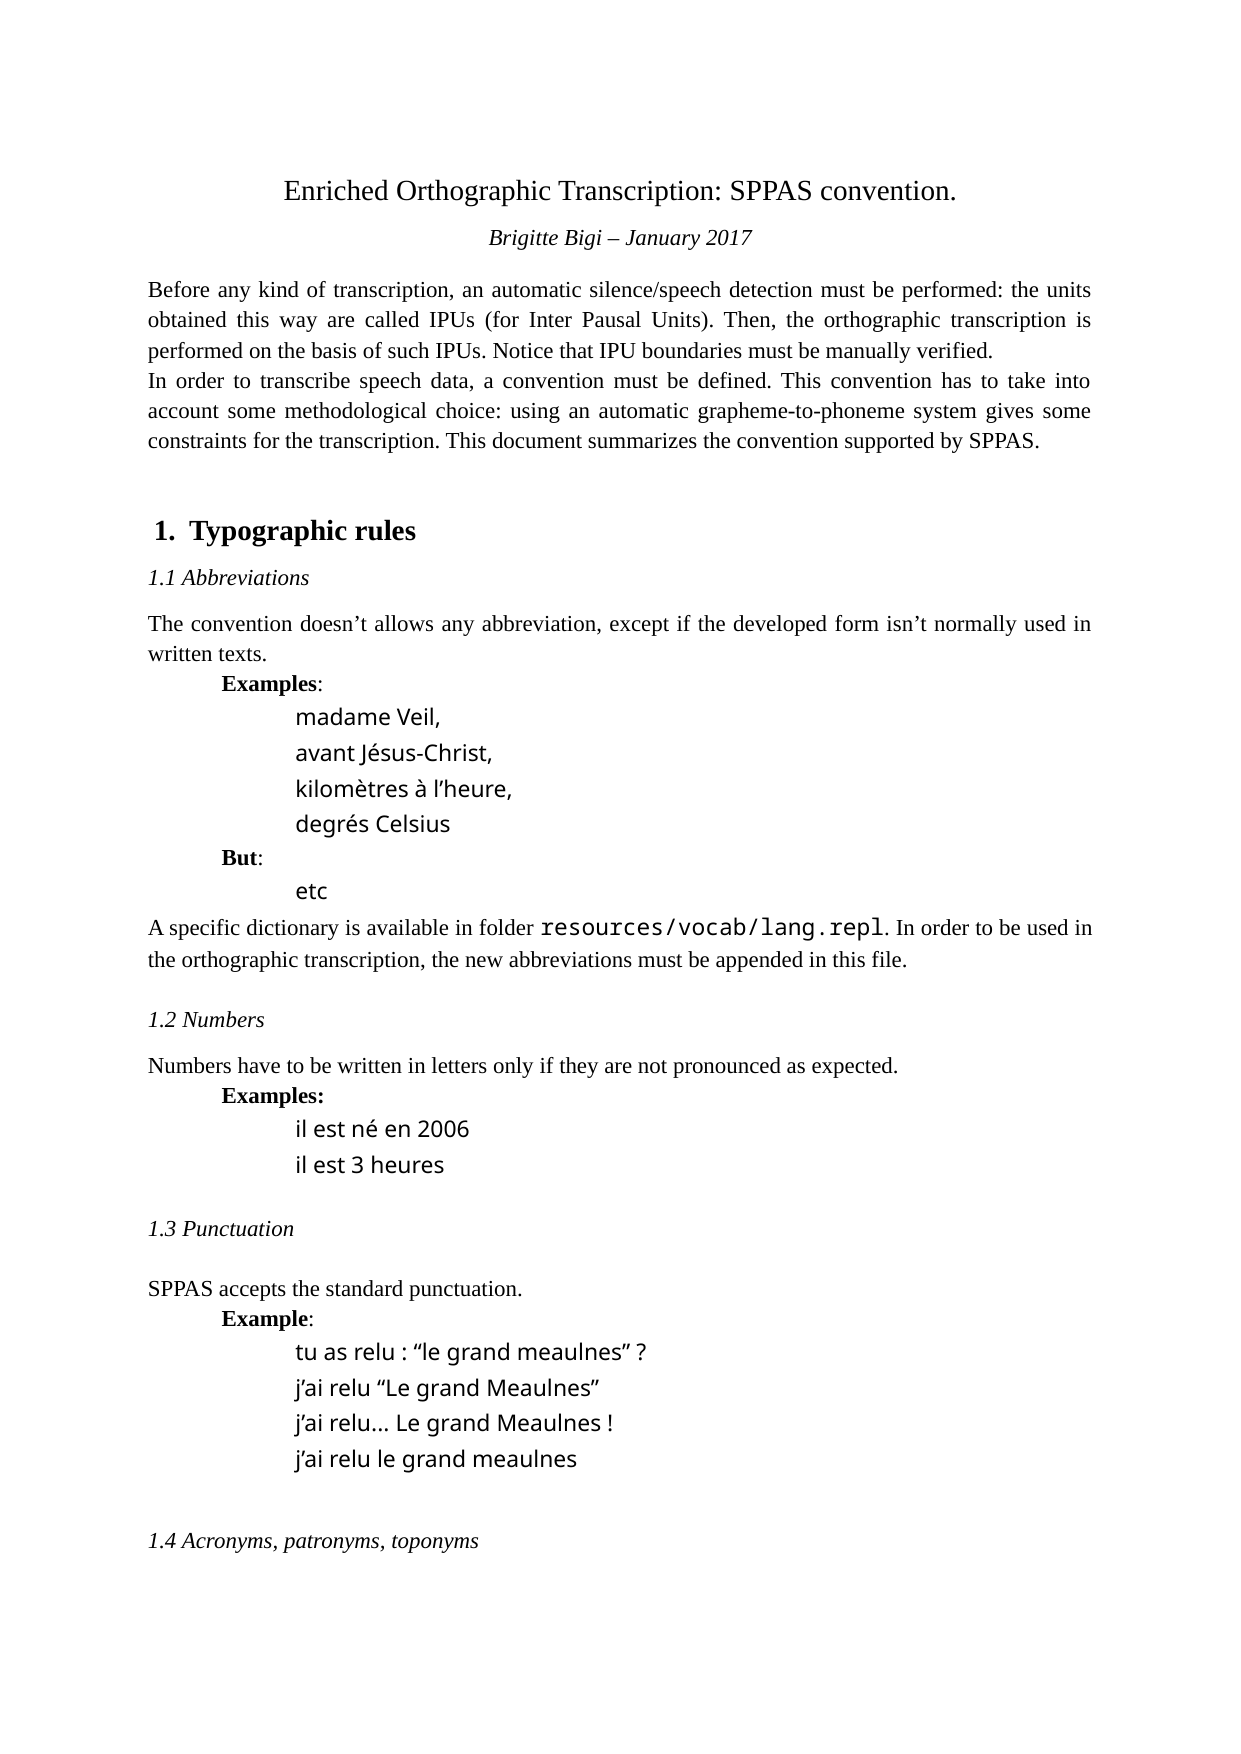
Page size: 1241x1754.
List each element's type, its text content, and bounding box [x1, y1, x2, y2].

text Brigitte Bigi – January 2017 [148, 224, 1093, 250]
list kilomètres à l’heure, [223, 772, 1093, 804]
text Numbers have to be written in letters only if they are not pronounced as expected. [148, 1052, 1093, 1078]
list 1.4 Acronyms, patronyms, toponyms [112, 1527, 1093, 1554]
text The convention doesn’t allows any abbreviation, except if the developed form isn’t normally used in written texts. [148, 610, 1093, 667]
text In order to transcribe speech data, a convention must be defined. This convention has to take into account some methodological choice: using an automatic grapheme-to-phoneme system gives some constraints for the transcription. This document summarizes the convention supported by SPPAS. [148, 367, 1093, 454]
text Examples: [148, 670, 1093, 697]
list il est 3 heures [223, 1148, 1093, 1180]
list j’ai relu le grand meaulnes [223, 1443, 1093, 1474]
list degrés Celsius [223, 808, 1093, 840]
list 1.2 Numbers [112, 1006, 1093, 1032]
list avant Jésus-Christ, [223, 737, 1093, 768]
list madame Veil, [223, 701, 1093, 732]
text Example: [148, 1305, 1093, 1332]
list il est né en 2006 [223, 1113, 1093, 1144]
subtitle Typographic rules [153, 513, 1093, 546]
title Enriched Orthographic Transcription: SPPAS convention. [148, 173, 1093, 206]
text But: [148, 844, 1093, 871]
list 1.1 Abbreviations [148, 564, 1093, 590]
text A specific dictionary is available in folder resources/vocab/lang.repl. In order to be used in the orthographic transcription, the new abbreviations must be appended in this file. [148, 911, 1093, 972]
text Examples: [148, 1082, 1093, 1109]
text Before any kind of transcription, an automatic silence/speech detection must be performed: the units obtained this way are called IPUs (for Inter Pausal Units). Then, the orthographic transcription is performed on the basis of such IPUs. Notice that IPU boundaries must be manually verified. [148, 276, 1093, 363]
list j’ai relu “Le grand Meaulnes” [223, 1371, 1093, 1403]
list SPPAS accepts the standard punctuation. [112, 1275, 1093, 1301]
list tu as relu : “le grand meaulnes” ? [223, 1336, 1093, 1367]
list j’ai relu... Le grand Meaulnes ! [223, 1407, 1093, 1439]
list 1.3 Punctuation [112, 1215, 1093, 1241]
list etc [148, 874, 1093, 906]
